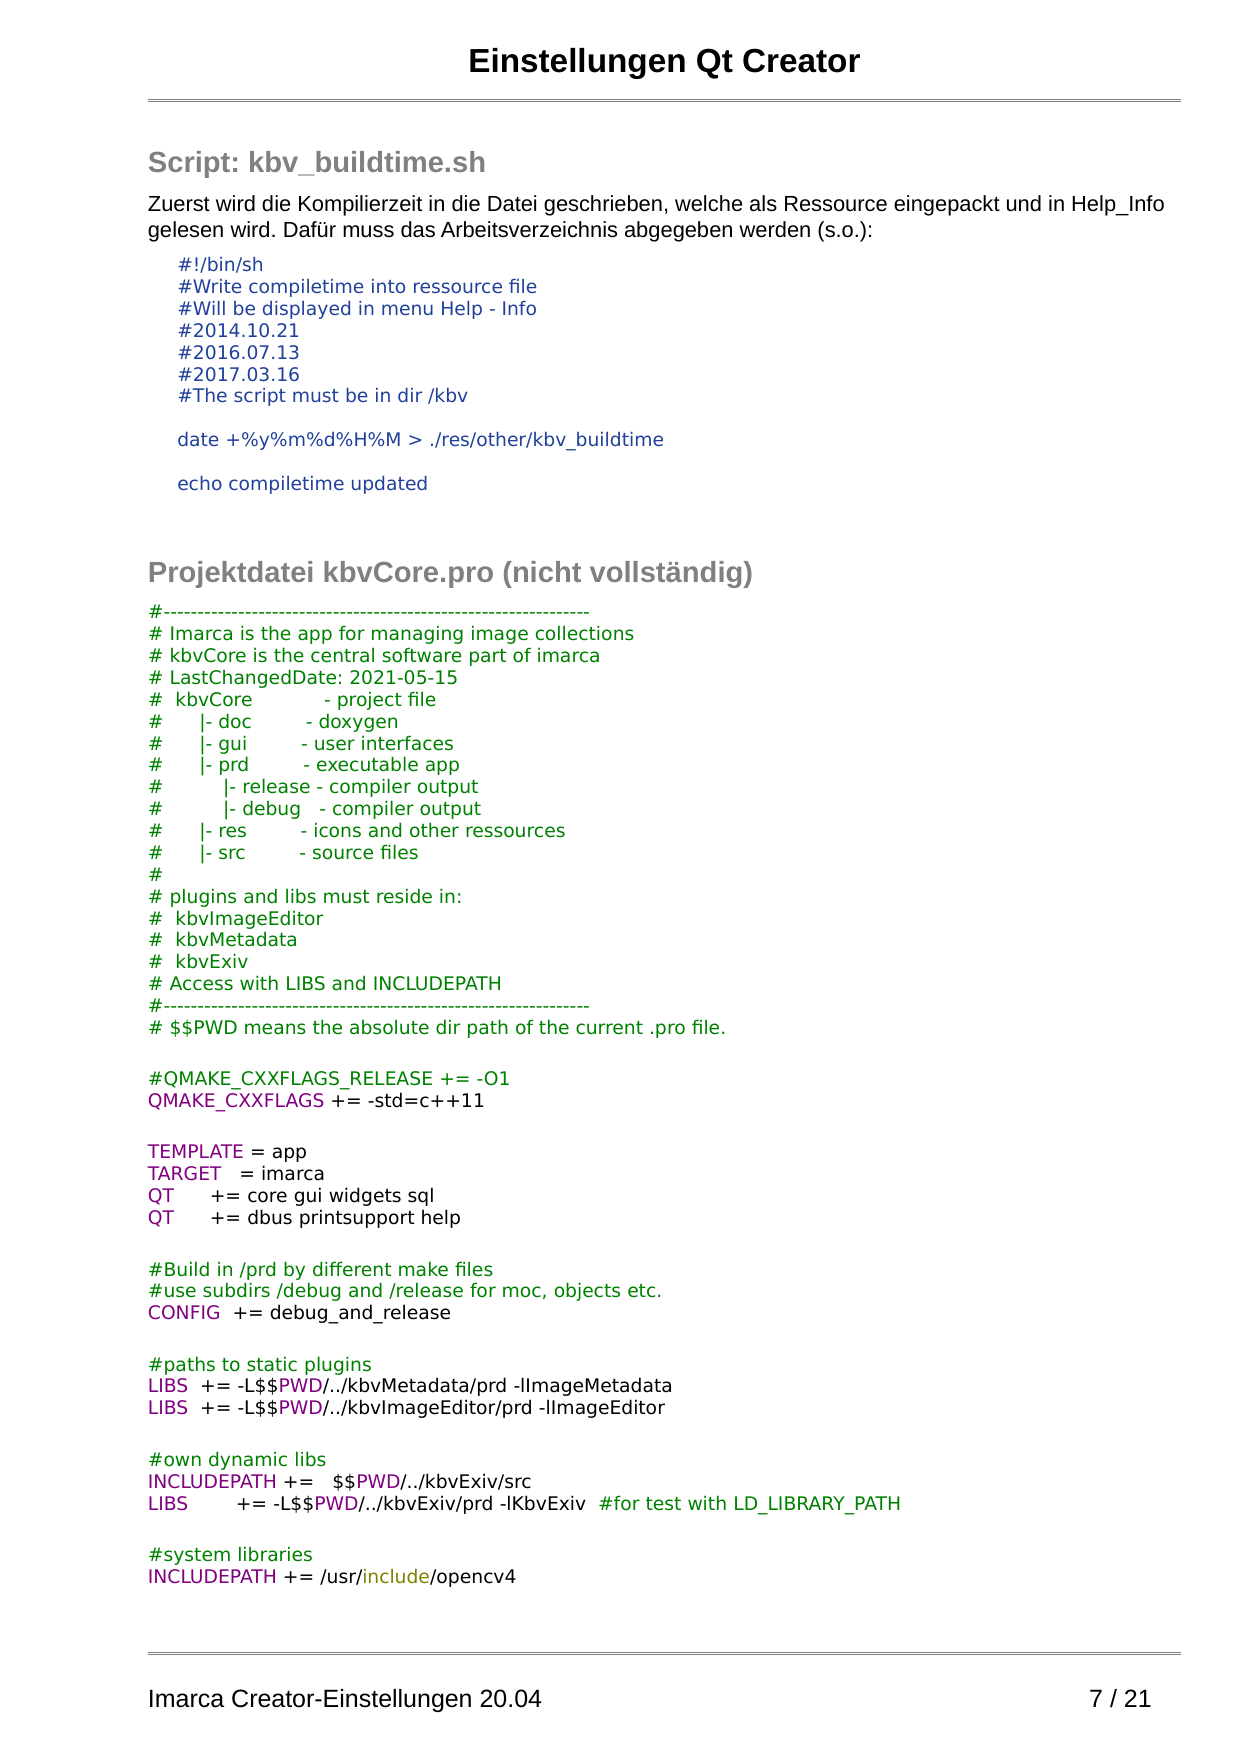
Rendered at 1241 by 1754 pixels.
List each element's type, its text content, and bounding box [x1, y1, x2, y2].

text # Access with LIBS and INCLUDEPATH [148, 973, 1181, 995]
text LIBS += -L$$PWD/../kbvMetadata/prd -lImageMetadata [148, 1376, 1181, 1397]
text # |- release - compiler output [148, 776, 1181, 798]
text #system libraries [148, 1544, 1181, 1566]
text #2016.07.13 [177, 342, 1181, 364]
text # $$PWD means the absolute dir path of the current .pro file. [148, 1017, 1181, 1039]
text QT += dbus printsupport help [148, 1207, 1181, 1229]
text # |- prd - executable app [148, 754, 1181, 776]
text # LastChangedDate: 2021-05-15 [148, 667, 1181, 689]
text # [148, 864, 1181, 886]
text # |- res - icons and other ressources [148, 820, 1181, 842]
text #--------------------------------------------------------------- [148, 995, 1181, 1017]
text # |- debug - compiler output [148, 798, 1181, 820]
text # kbvCore is the central software part of imarca [148, 645, 1181, 667]
text # kbvCore - project file [148, 689, 1181, 711]
text #Build in /prd by different make files [148, 1258, 1181, 1280]
text LIBS += -L$$PWD/../kbvImageEditor/prd -lImageEditor [148, 1397, 1181, 1419]
text TEMPLATE = app [148, 1142, 1181, 1163]
text #paths to static plugins [148, 1354, 1181, 1376]
text #2014.10.21 [177, 320, 1181, 342]
text #Write compiletime into ressource file [177, 276, 1181, 298]
text QT += core gui widgets sql [148, 1185, 1181, 1207]
text # |- src - source files [148, 842, 1181, 864]
subtitle Projektdatei kbvCore.pro (nicht vollständig) [148, 555, 1181, 589]
text date +%y%m%d%H%M > ./res/other/kbv_buildtime [177, 429, 1181, 451]
text #2017.03.16 [177, 364, 1181, 386]
text # |- gui - user interfaces [148, 733, 1181, 754]
text INCLUDEPATH += /usr/include/opencv4 [148, 1566, 1181, 1588]
text #QMAKE_CXXFLAGS_RELEASE += -O1 [148, 1068, 1181, 1090]
text #Will be displayed in menu Help - Info [177, 298, 1181, 320]
text CONFIG += debug_and_release [148, 1302, 1181, 1324]
text INCLUDEPATH += $$PWD/../kbvExiv/src [148, 1471, 1181, 1492]
text TARGET = imarca [148, 1163, 1181, 1185]
text # kbvMetadata [148, 929, 1181, 951]
text #own dynamic libs [148, 1449, 1181, 1471]
text # Imarca is the app for managing image collections [148, 623, 1181, 645]
text Zuerst wird die Kompilierzeit in die Datei geschrieben, welche als Ressource eingepackt und in Help_Info gelesen wird. Dafür muss das Arbeitsverzeichnis abgegeben werden (s.o.): [148, 191, 1181, 242]
text # |- doc - doxygen [148, 711, 1181, 733]
text echo compiletime updated [177, 473, 1181, 495]
text # kbvImageEditor [148, 908, 1181, 929]
text #The script must be in dir /kbv [177, 386, 1181, 407]
text # kbvExiv [148, 951, 1181, 973]
text LIBS += -L$$PWD/../kbvExiv/prd -lKbvExiv #for test with LD_LIBRARY_PATH [148, 1492, 1181, 1514]
text #use subdirs /debug and /release for moc, objects etc. [148, 1280, 1181, 1302]
text #!/bin/sh [177, 254, 1181, 276]
text #--------------------------------------------------------------- [148, 601, 1181, 623]
subtitle Script: kbv_buildtime.sh [148, 145, 1181, 179]
text # plugins and libs must reside in: [148, 886, 1181, 908]
text QMAKE_CXXFLAGS += -std=c++11 [148, 1090, 1181, 1112]
